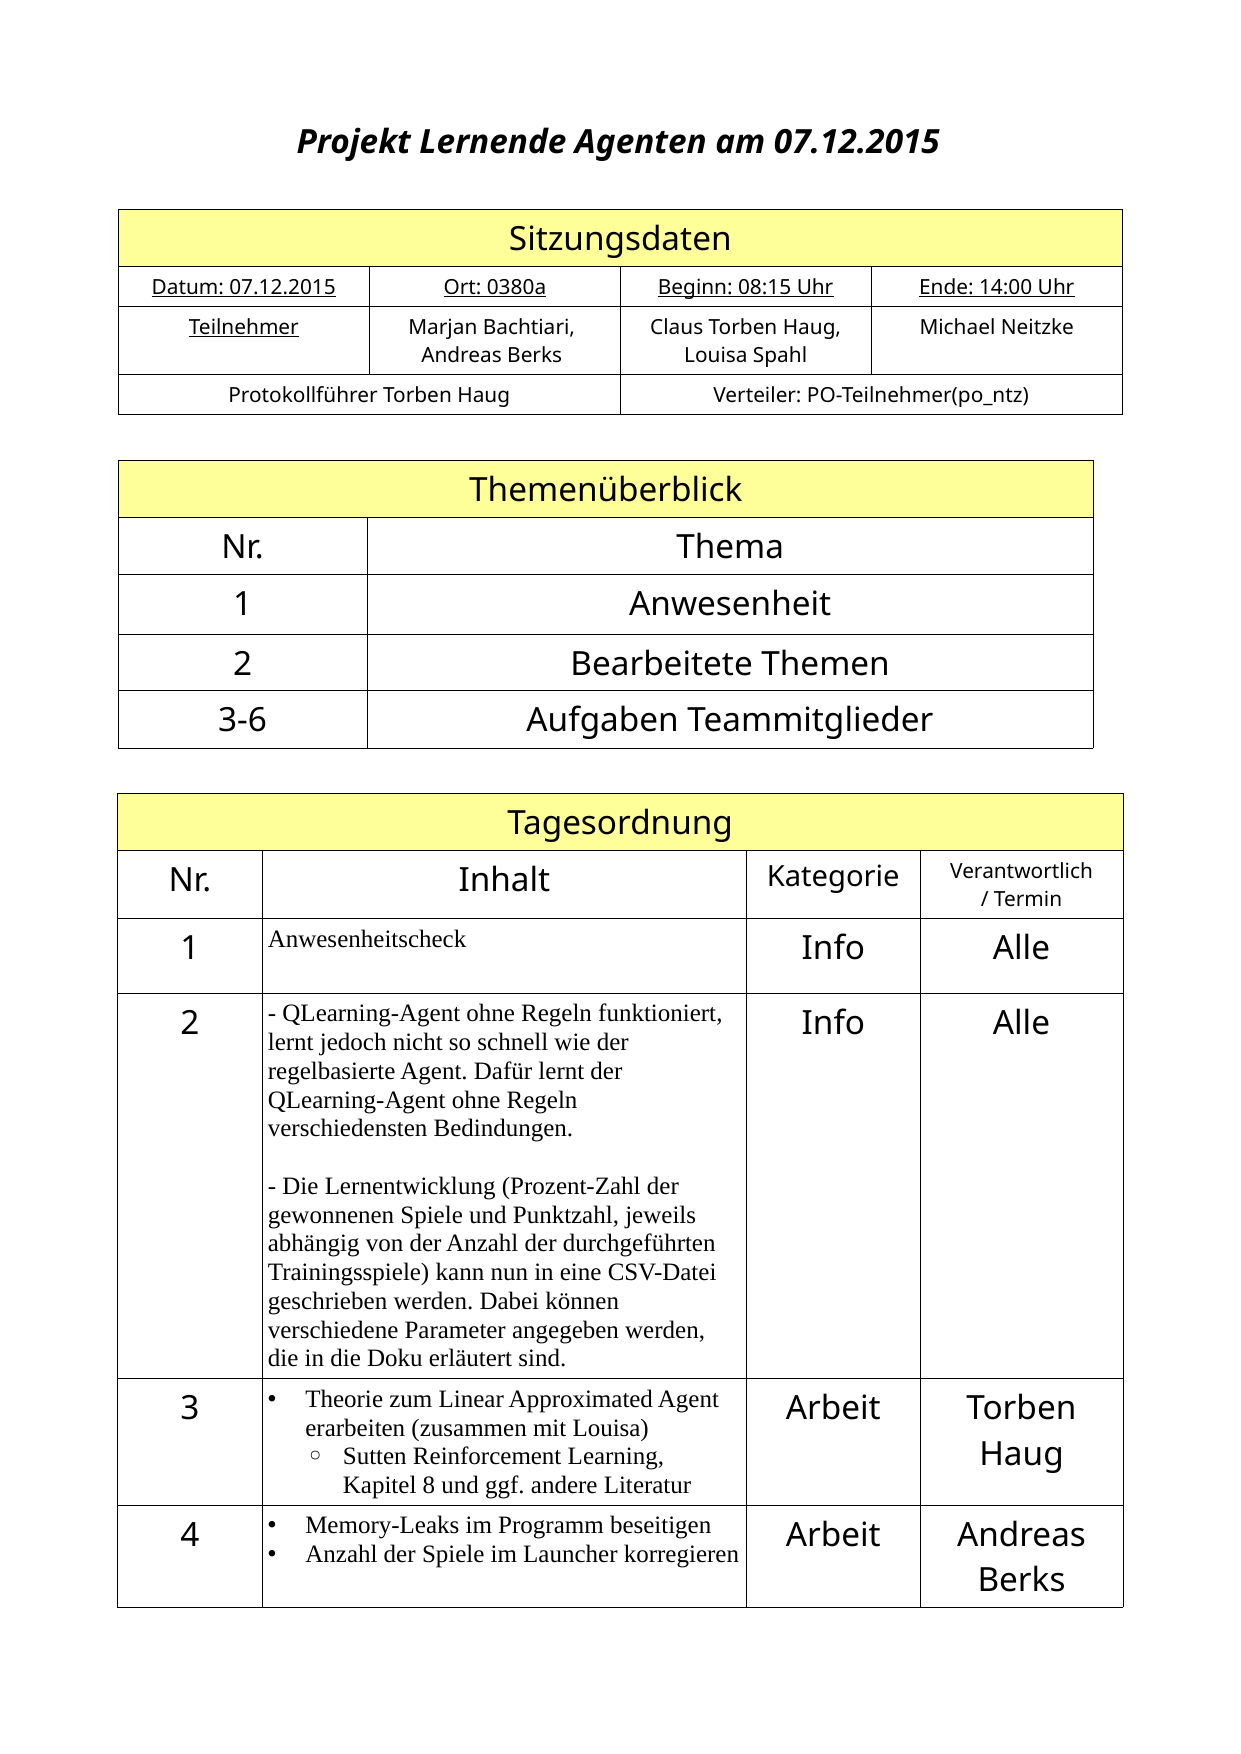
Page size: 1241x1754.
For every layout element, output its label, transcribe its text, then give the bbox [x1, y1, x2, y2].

table_cell Verantwortlich / Termin [921, 851, 1123, 918]
text Projekt Lernende Agenten am 07.12.2015 [118, 118, 1122, 163]
table_cell Protokollführer Torben Haug [119, 375, 620, 414]
table_cell 2 [119, 635, 367, 690]
table_cell 1 [118, 919, 262, 993]
table_cell Info [747, 919, 920, 993]
table_cell 4 [118, 1506, 262, 1607]
table_cell Nr. [118, 851, 262, 918]
table_cell Arbeit [747, 1506, 920, 1607]
table_cell Aufgaben Teammitglieder [368, 691, 1093, 747]
table_cell - QLearning-Agent ohne Regeln funktioniert, lernt jedoch nicht so schnell wie der regelbasierte Agent. Dafür lernt der QLearning-Agent ohne Regeln verschiedensten Bedindungen. - Die Lernentwicklung (Prozent-Zahl der gewonnenen Spiele und Punktzahl, jeweils abhängig von der Anzahl der durchgeführten Trainingsspiele) kann nun in eine CSV-Datei geschrieben werden. Dabei können verschiedene Parameter angegeben werden, die in die Doku erläutert sind. [263, 994, 746, 1378]
table_cell Arbeit [747, 1379, 920, 1504]
table_cell Torben Haug [921, 1379, 1123, 1504]
table_cell Datum: 07.12.2015 [119, 267, 369, 306]
table_cell Nr. [119, 518, 367, 574]
table_cell Ende: 14:00 Uhr [872, 267, 1122, 306]
table_cell 2 [118, 994, 262, 1378]
table_cell 1 [119, 575, 367, 633]
table_cell Marjan Bachtiari, Andreas Berks [370, 307, 620, 374]
table_cell Theorie zum Linear Approximated Agent erarbeiten (zusammen mit Louisa) Sutten Reinforcement Learning, Kapitel 8 und ggf. andere Literatur [263, 1379, 746, 1504]
table_cell Andreas Berks [921, 1506, 1123, 1607]
table_cell Memory-Leaks im Programm beseitigen Anzahl der Spiele im Launcher korregieren [263, 1506, 746, 1607]
table_cell Teilnehmer [119, 307, 369, 374]
table_cell 3 [118, 1379, 262, 1504]
table_cell Beginn: 08:15 Uhr [621, 267, 871, 306]
table_cell Kategorie [747, 851, 920, 918]
table_cell Alle [921, 919, 1123, 993]
table_cell Bearbeitete Themen [368, 635, 1093, 690]
table_cell Claus Torben Haug, Louisa Spahl [621, 307, 871, 374]
table_cell Anwesenheit [368, 575, 1093, 633]
table_cell Michael Neitzke [872, 307, 1122, 374]
table_header Tagesordnung [118, 794, 1123, 850]
table_header Sitzungsdaten [119, 210, 1122, 266]
table_cell Inhalt [263, 851, 746, 918]
table_cell Verteiler: PO-Teilnehmer(po_ntz) [621, 375, 1122, 414]
table_cell Thema [368, 518, 1093, 574]
table_cell Anwesenheitscheck [263, 919, 746, 993]
table_header Themenüberblick [119, 461, 1093, 517]
table_cell Ort: 0380a [370, 267, 620, 306]
table_cell Info [747, 994, 920, 1378]
table_cell Alle [921, 994, 1123, 1378]
table_cell 3-6 [119, 691, 367, 747]
